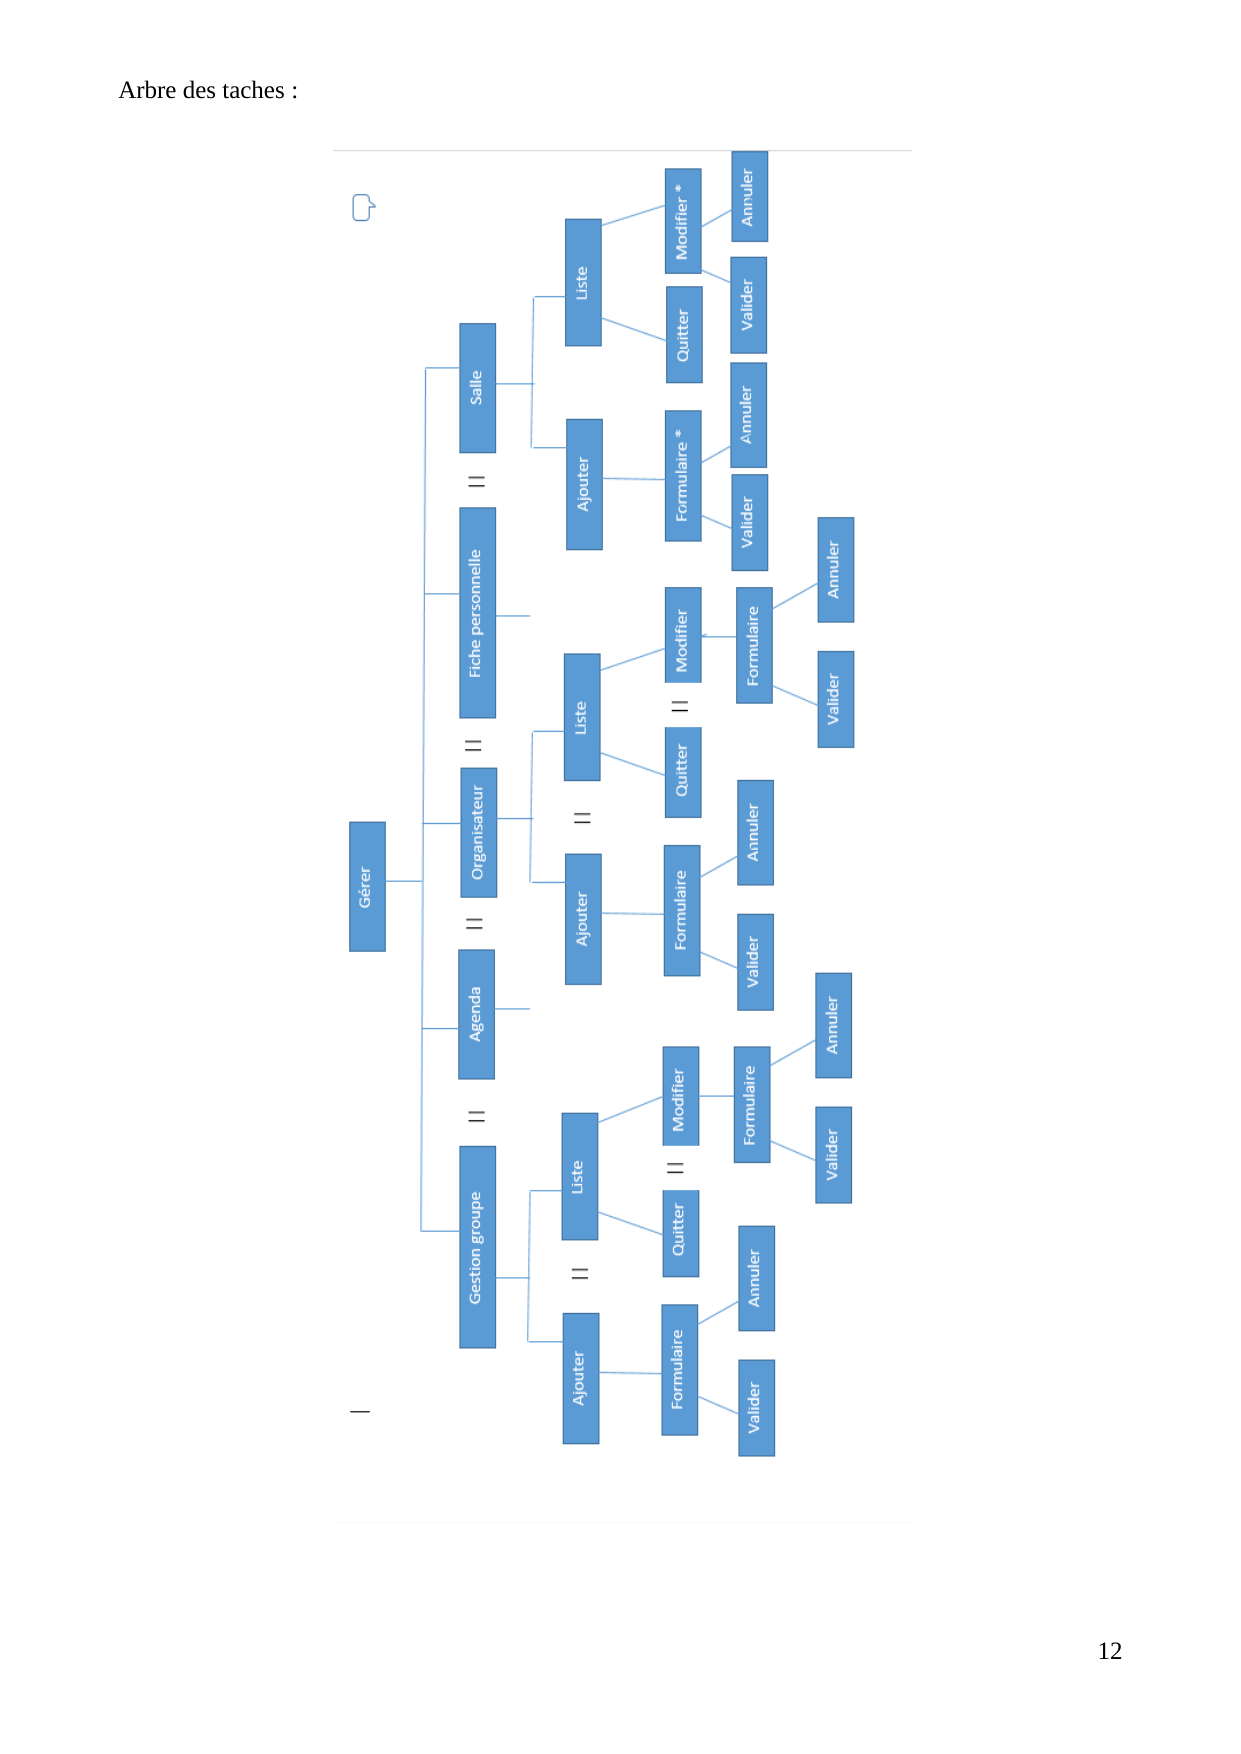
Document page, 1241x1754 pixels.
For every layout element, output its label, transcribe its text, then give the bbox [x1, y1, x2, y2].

text Arbre des taches : [118, 75, 1122, 104]
